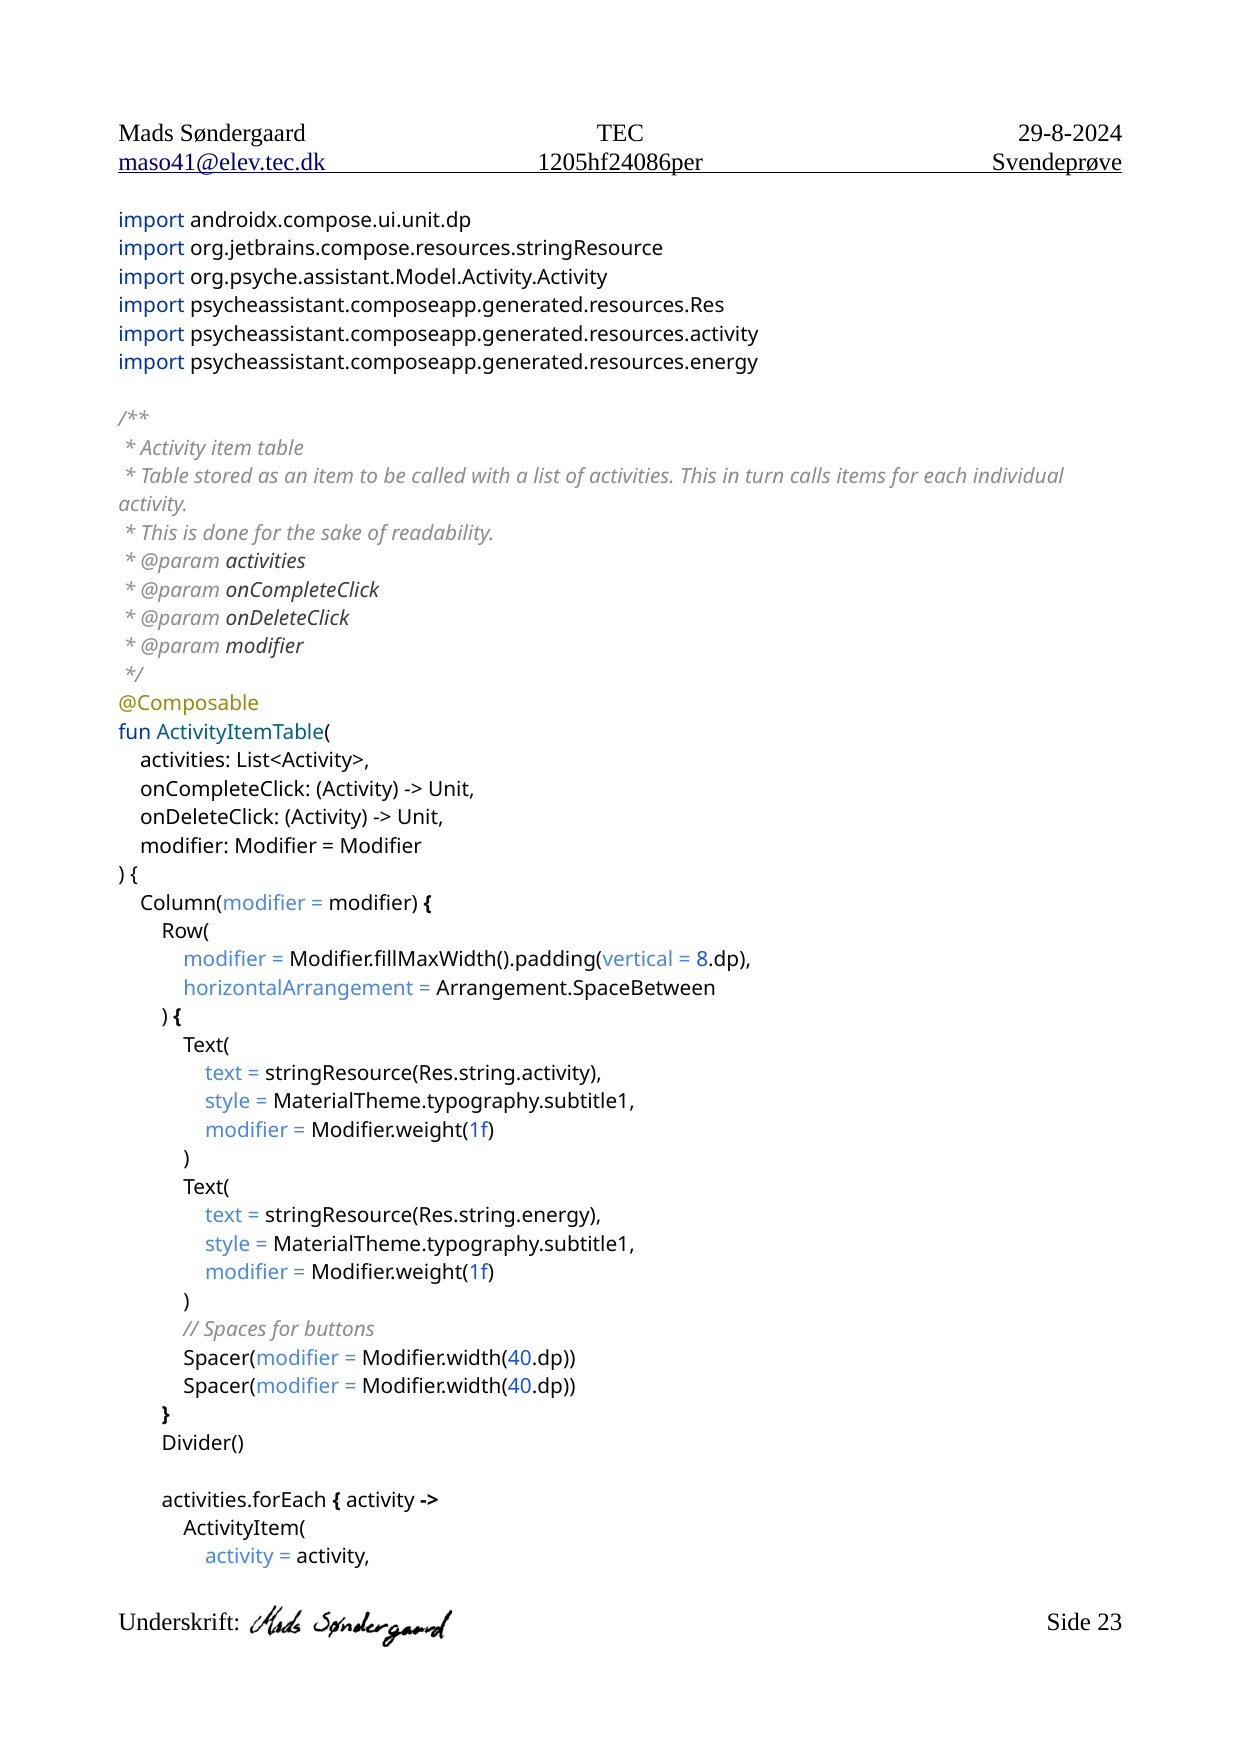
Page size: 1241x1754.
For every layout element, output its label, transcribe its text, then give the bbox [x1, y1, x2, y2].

text import androidx.compose.ui.unit.dp import org.jetbrains.compose.resources.stringResource import org.psyche.assistant.Model.Activity.Activity import psycheassistant.composeapp.generated.resources.Res import psycheassistant.composeapp.generated.resources.activity import psycheassistant.composeapp.generated.resources.energy /** * Activity item table * Table stored as an item to be called with a list of activities. This in turn calls items for each individual activity. * This is done for the sake of readability. * @param activities * @param onCompleteClick * @param onDeleteClick * @param modifier */ @Composable fun ActivityItemTable( activities: List<Activity>, onCompleteClick: (Activity) -> Unit, onDeleteClick: (Activity) -> Unit, modifier: Modifier = Modifier ) { Column(modifier = modifier) { Row( modifier = Modifier.fillMaxWidth().padding(vertical = 8.dp), horizontalArrangement = Arrangement.SpaceBetween ) { Text( text = stringResource(Res.string.activity), style = MaterialTheme.typography.subtitle1, modifier = Modifier.weight(1f) ) Text( text = stringResource(Res.string.energy), style = MaterialTheme.typography.subtitle1, modifier = Modifier.weight(1f) ) // Spaces for buttons Spacer(modifier = Modifier.width(40.dp)) Spacer(modifier = Modifier.width(40.dp)) } Divider() activities.forEach { activity -> ActivityItem( activity = activity, [118, 205, 1122, 1570]
picture [244, 1600, 458, 1647]
